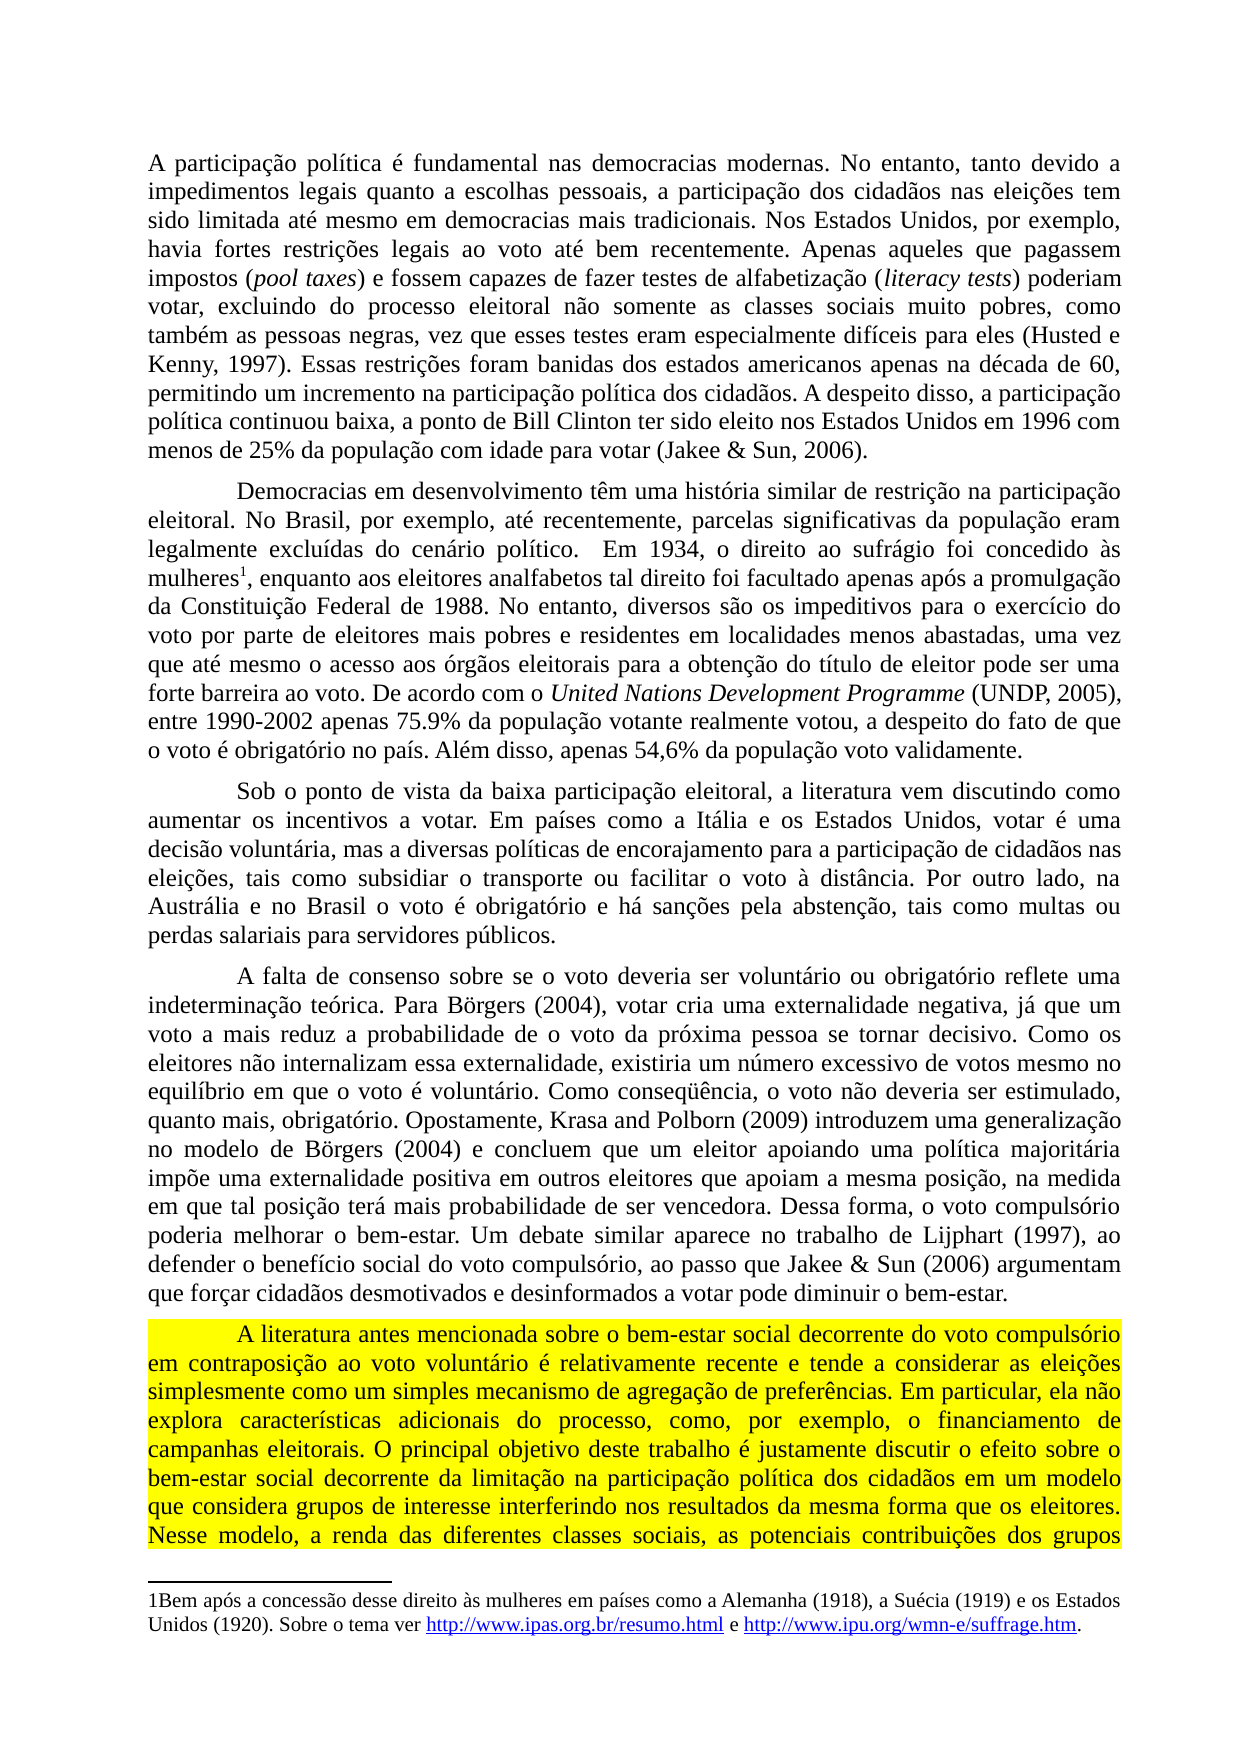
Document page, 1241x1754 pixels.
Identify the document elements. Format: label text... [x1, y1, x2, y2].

text Sob o ponto de vista da baixa participação eleitoral, a literatura vem discutindo como aumentar os incentivos a votar. Em países como a Itália e os Estados Unidos, votar é uma decisão voluntária, mas a diversas políticas de encorajamento para a participação de cidadãos nas eleições, tais como subsidiar o transporte ou facilitar o voto à distância. Por outro lado, na Austrália e no Brasil o voto é obrigatório e há sanções pela abstenção, tais como multas ou perdas salariais para servidores públicos. [148, 776, 1122, 949]
text A participação política é fundamental nas democracias modernas. No entanto, tanto devido a impedimentos legais quanto a escolhas pessoais, a participação dos cidadãos nas eleições tem sido limitada até mesmo em democracias mais tradicionais. Nos Estados Unidos, por exemplo, havia fortes restrições legais ao voto até bem recentemente. Apenas aqueles que pagassem impostos (pool taxes) e fossem capazes de fazer testes de alfabetização (literacy tests) poderiam votar, excluindo do processo eleitoral não somente as classes sociais muito pobres, como também as pessoas negras, vez que esses testes eram especialmente difíceis para eles (Husted e Kenny, 1997). Essas restrições foram banidas dos estados americanos apenas na década de 60, permitindo um incremento na participação política dos cidadãos. A despeito disso, a participação política continuou baixa, a ponto de Bill Clinton ter sido eleito nos Estados Unidos em 1996 com menos de 25% da população com idade para votar (Jakee & Sun, 2006). [148, 148, 1122, 464]
text Democracias em desenvolvimento têm uma história similar de restrição na participação eleitoral. No Brasil, por exemplo, até recentemente, parcelas significativas da população eram legalmente excluídas do cenário político. Em 1934, o direito ao sufrágio foi concedido às mulheres, enquanto aos eleitores analfabetos tal direito foi facultado apenas após a promulgação da Constituição Federal de 1988. No entanto, diversos são os impeditivos para o exercício do voto por parte de eleitores mais pobres e residentes em localidades menos abastadas, uma vez que até mesmo o acesso aos órgãos eleitorais para a obtenção do título de eleitor pode ser uma forte barreira ao voto. De acordo com o United Nations Development Programme (UNDP, 2005), entre 1990-2002 apenas 75.9% da população votante realmente votou, a despeito do fato de que o voto é obrigatório no país. Além disso, apenas 54,6% da população voto validamente. [148, 476, 1122, 764]
text A literatura antes mencionada sobre o bem-estar social decorrente do voto compulsório em contraposição ao voto voluntário é relativamente recente e tende a considerar as eleições simplesmente como um simples mecanismo de agregação de preferências. Em particular, ela não explora características adicionais do processo, como, por exemplo, o financiamento de campanhas eleitorais. O principal objetivo deste trabalho é justamente discutir o efeito sobre o bem-estar social decorrente da limitação na participação política dos cidadãos em um modelo que considera grupos de interesse interferindo nos resultados da mesma forma que os eleitores. Nesse modelo, a renda das diferentes classes sociais, as potenciais contribuições dos grupos [148, 1319, 1122, 1549]
text A falta de consenso sobre se o voto deveria ser voluntário ou obrigatório reflete uma indeterminação teórica. Para Börgers (2004), votar cria uma externalidade negativa, já que um voto a mais reduz a probabilidade de o voto da próxima pessoa se tornar decisivo. Como os eleitores não internalizam essa externalidade, existiria um número excessivo de votos mesmo no equilíbrio em que o voto é voluntário. Como conseqüência, o voto não deveria ser estimulado, quanto mais, obrigatório. Opostamente, Krasa and Polborn (2009) introduzem uma generalização no modelo de Börgers (2004) e concluem que um eleitor apoiando uma política majoritária impõe uma externalidade positiva em outros eleitores que apoiam a mesma posição, na medida em que tal posição terá mais probabilidade de ser vencedora. Dessa forma, o voto compulsório poderia melhorar o bem-estar. Um debate similar aparece no trabalho de Lijphart (1997), ao defender o benefício social do voto compulsório, ao passo que Jakee & Sun (2006) argumentam que forçar cidadãos desmotivados e desinformados a votar pode diminuir o bem-estar. [148, 961, 1122, 1306]
text Bem após a concessão desse direito às mulheres em países como a Alemanha (1918), a Suécia (1919) e os Estados Unidos (1920). Sobre o tema ver http://www.ipas.org.br/resumo.html e http://www.ipu.org/wmn-e/suffrage.htm. [148, 1588, 1122, 1636]
